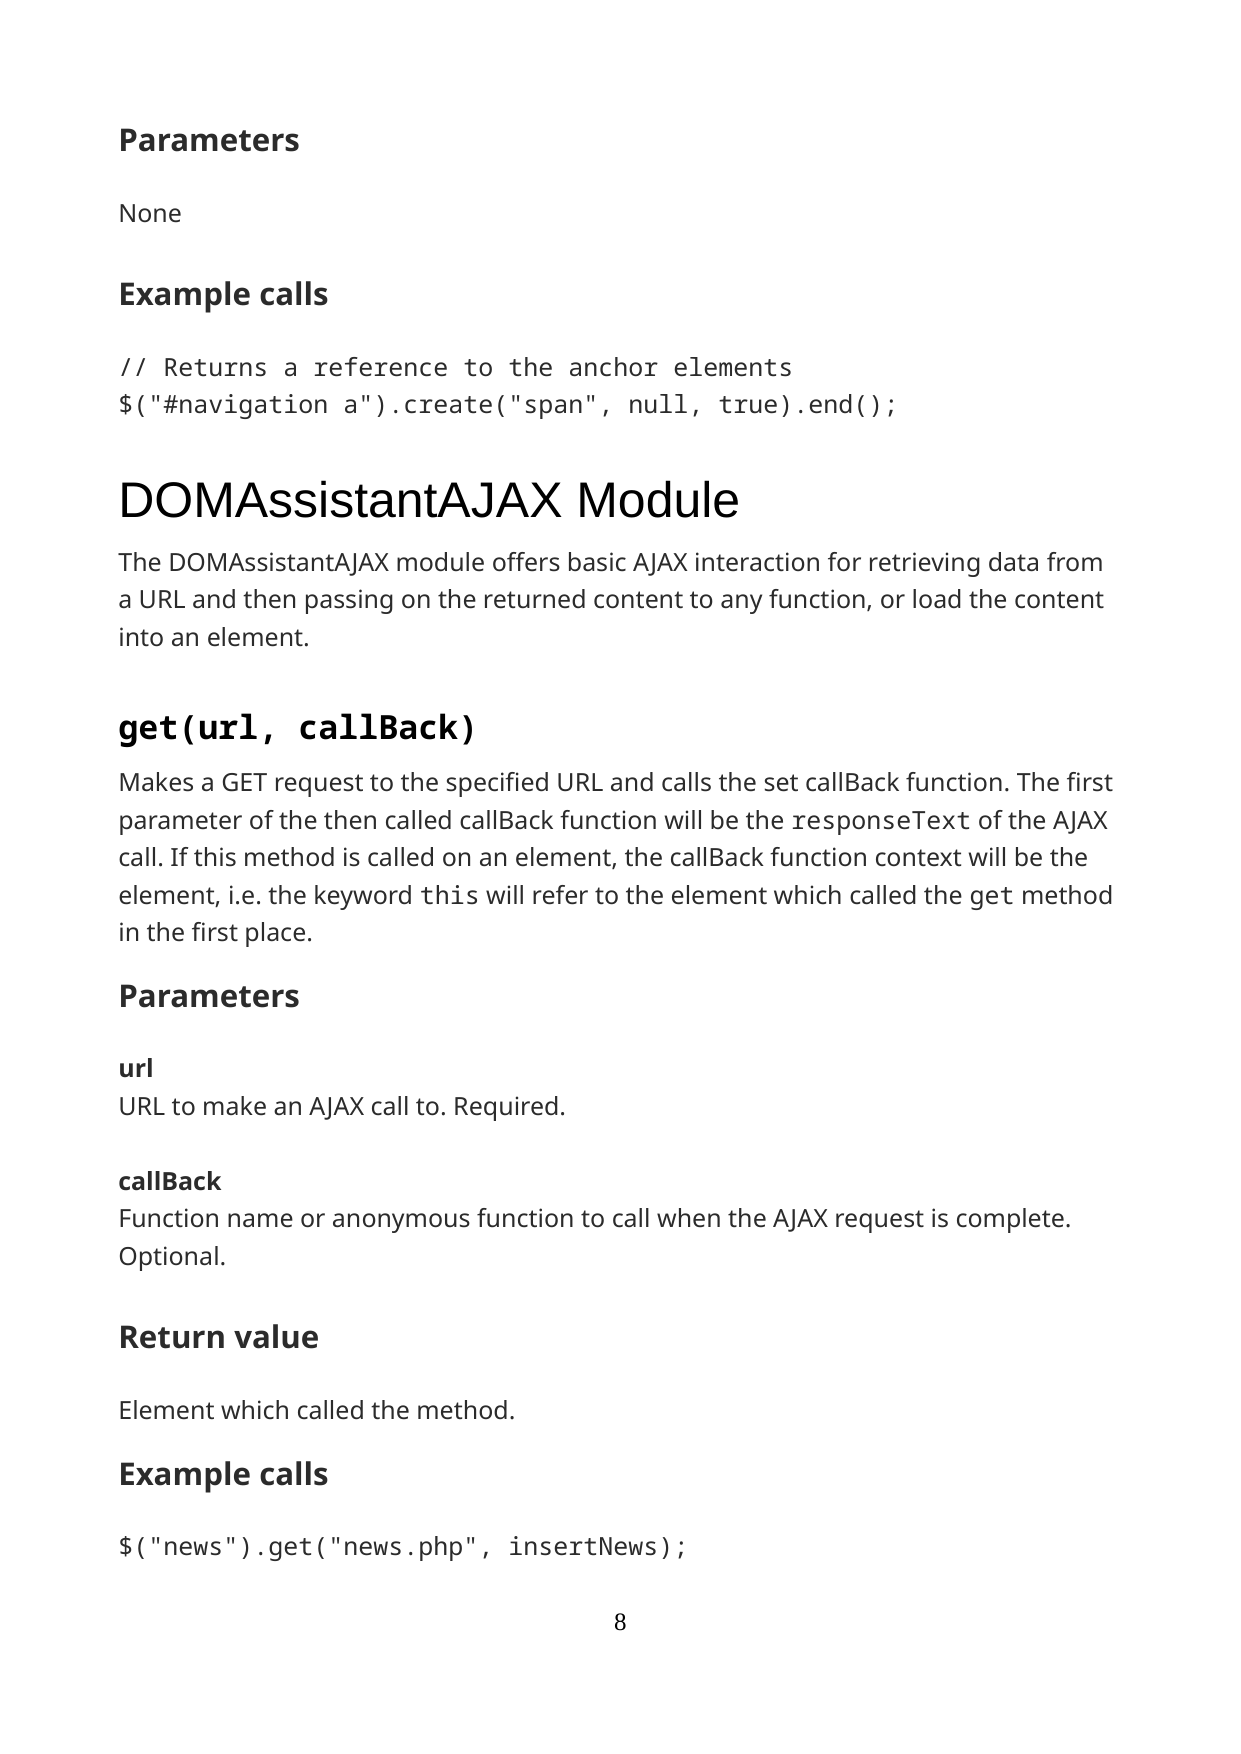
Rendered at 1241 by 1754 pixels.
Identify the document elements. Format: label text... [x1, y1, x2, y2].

text callBack [118, 1123, 1122, 1198]
text Example calls [118, 229, 1122, 315]
subtitle DOMAssistantAJAX Module [118, 471, 1122, 528]
text Parameters [118, 118, 1122, 161]
text Return value [118, 1273, 1122, 1358]
text The DOMAssistantAJAX module offers basic AJAX interaction for retrieving data from a URL and then passing on the returned content to any function, or load the content into an element. [118, 541, 1122, 653]
text Function name or anonymous function to call when the AJAX request is complete. Optional. [118, 1198, 1122, 1273]
text Parameters [118, 974, 1122, 1016]
text None [118, 192, 1122, 229]
text Example calls [118, 1452, 1122, 1494]
text Element which called the method. [118, 1389, 1122, 1427]
text Makes a GET request to the specified URL and calls the set callBack function. The first parameter of the then called callBack function will be the responseText of the AJAX call. If this method is called on an element, the callBack function context will be the element, i.e. the keyword this will refer to the element which called the get method in the first place. [118, 761, 1122, 949]
text url [118, 1048, 1122, 1085]
subtitle get(url, callBack) [118, 703, 1122, 749]
text // Returns a reference to the anchor elements $("#navigation a").create("span", null, true).end(); [118, 346, 1122, 421]
text URL to make an AJAX call to. Required. [118, 1085, 1122, 1123]
text $("news").get("news.php", insertNews); [118, 1526, 1122, 1563]
